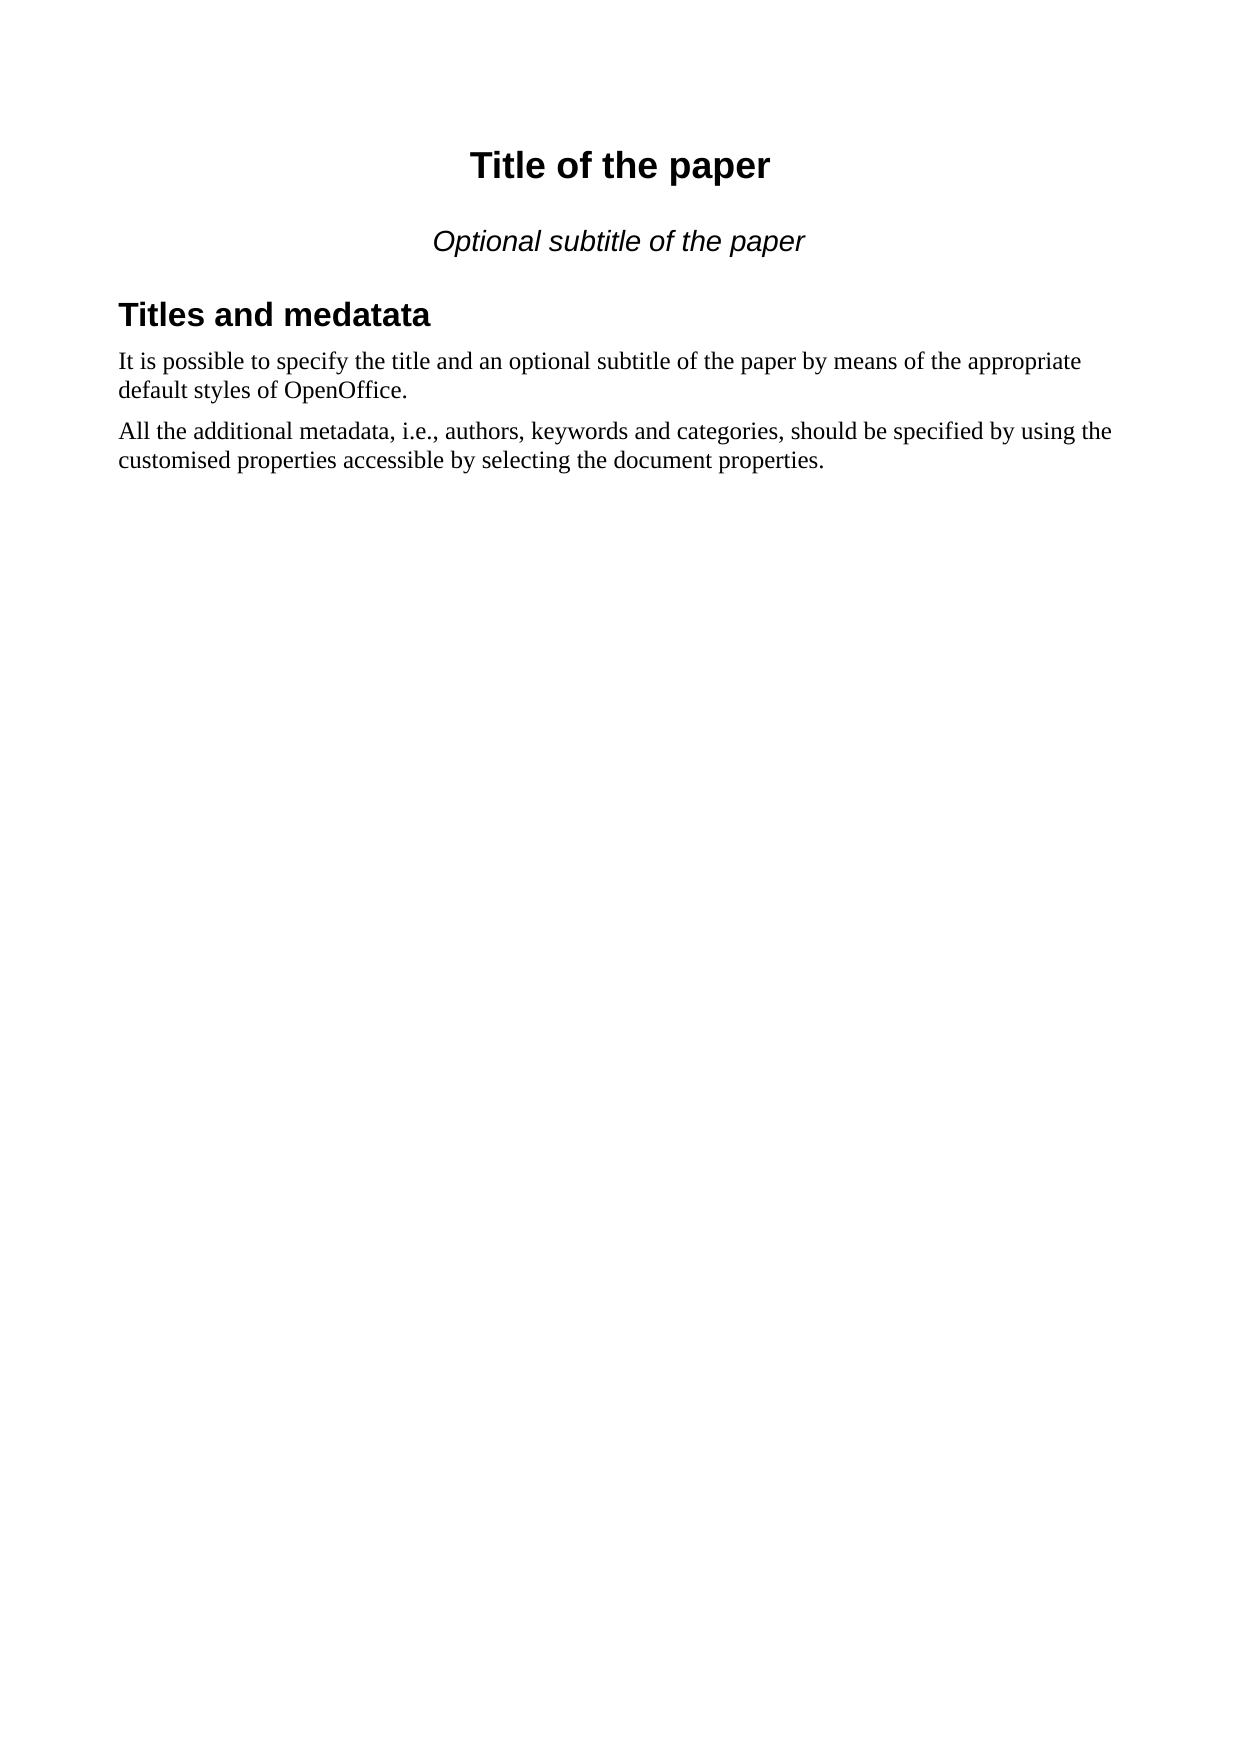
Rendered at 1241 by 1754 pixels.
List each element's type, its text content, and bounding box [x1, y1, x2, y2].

text All the additional metadata, i.e., authors, keywords and categories, should be specified by using the customised properties accessible by selecting the document properties. [118, 416, 1122, 473]
subtitle Optional subtitle of the paper [118, 224, 1122, 257]
title Title of the paper [118, 143, 1122, 186]
subtitle Titles and medatata [118, 295, 1122, 333]
text It is possible to specify the title and an optional subtitle of the paper by means of the appropriate default styles of OpenOffice. [118, 346, 1122, 403]
